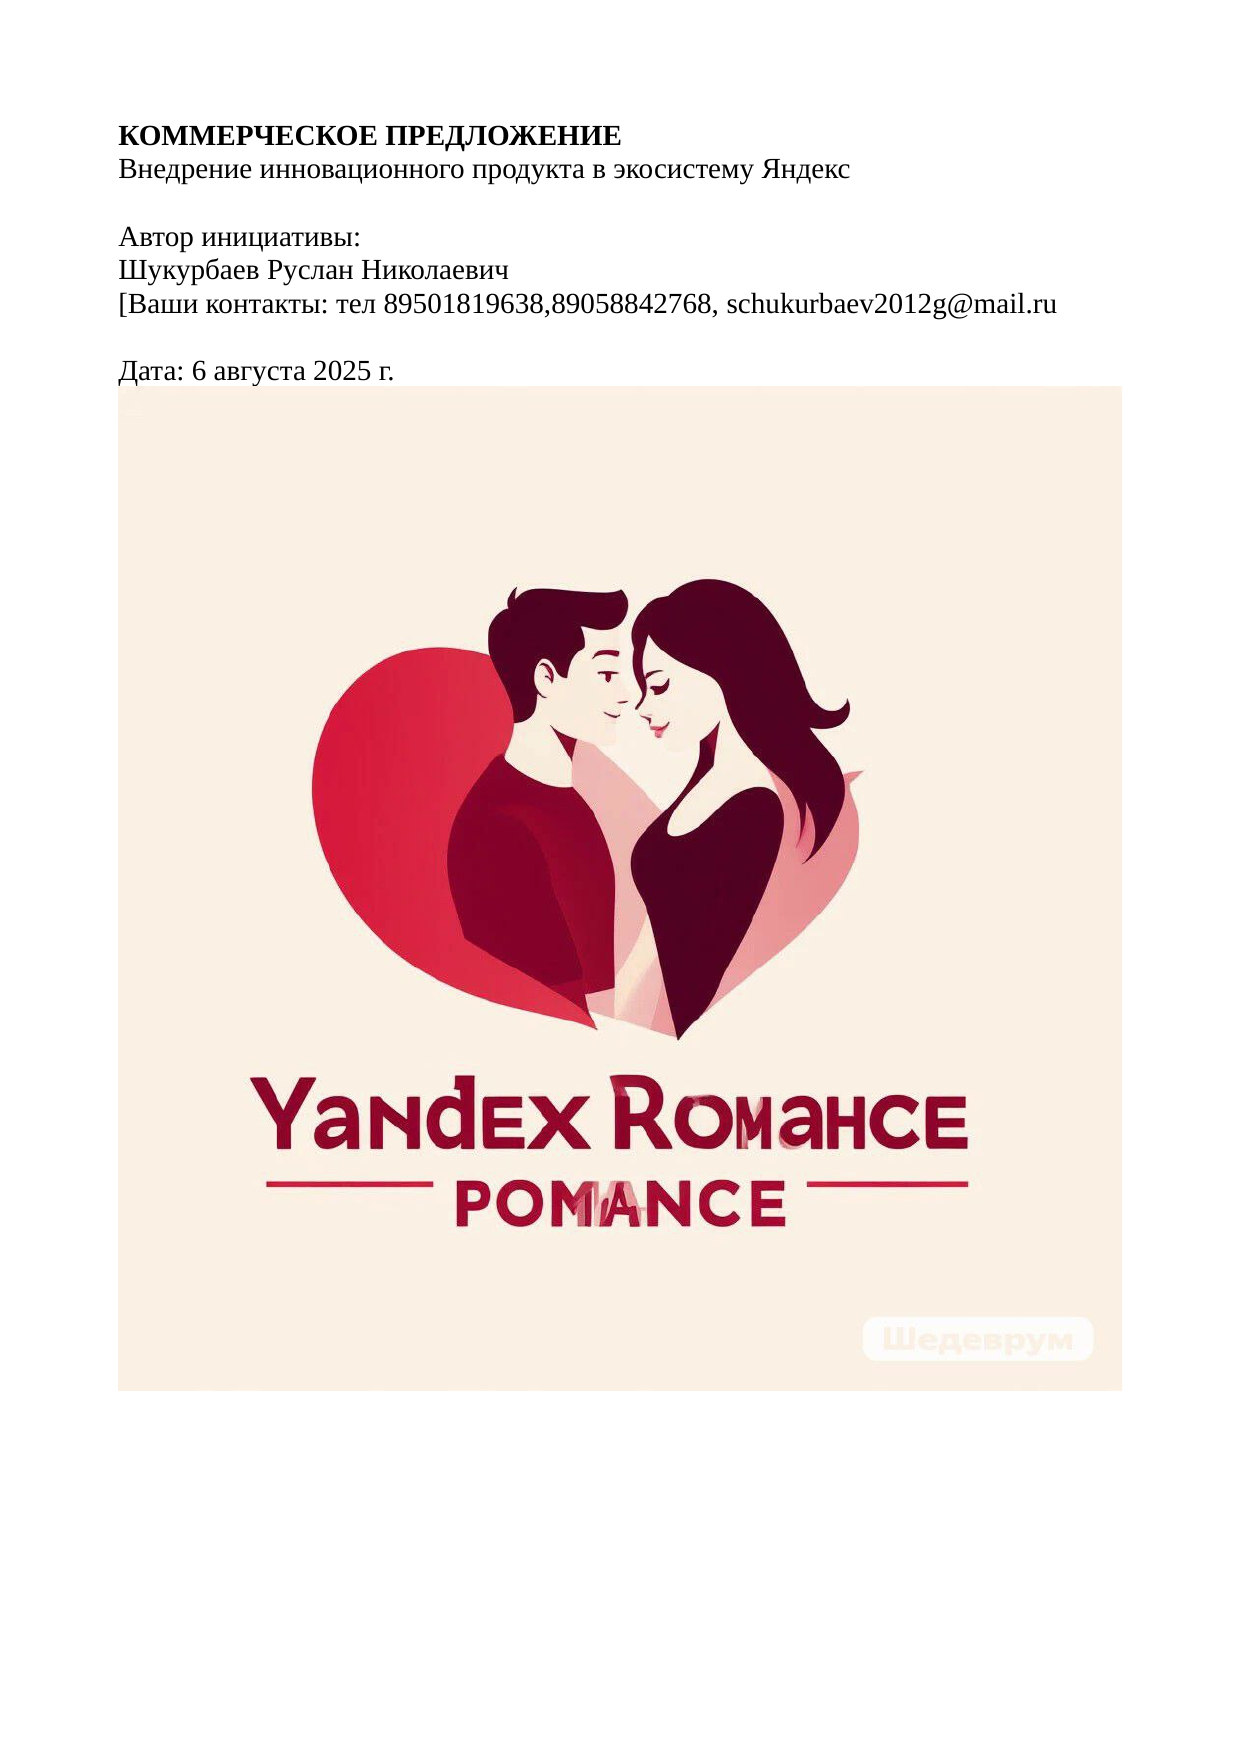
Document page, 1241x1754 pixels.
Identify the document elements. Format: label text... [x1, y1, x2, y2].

text Шукурбаев Руслан Николаевич [118, 252, 1122, 286]
text Автор инициативы: [118, 219, 1122, 252]
text [Ваши контакты: тел 89501819638,89058842768, schukurbaev2012g@mail.ru [118, 286, 1122, 319]
picture [118, 386, 1123, 1391]
text Внедрение инновационного продукта в экосистему Яндекс [118, 152, 1122, 185]
text Дата: 6 августа 2025 г. [118, 353, 1122, 386]
text КОММЕРЧЕСКОЕ ПРЕДЛОЖЕНИЕ [118, 118, 1122, 152]
